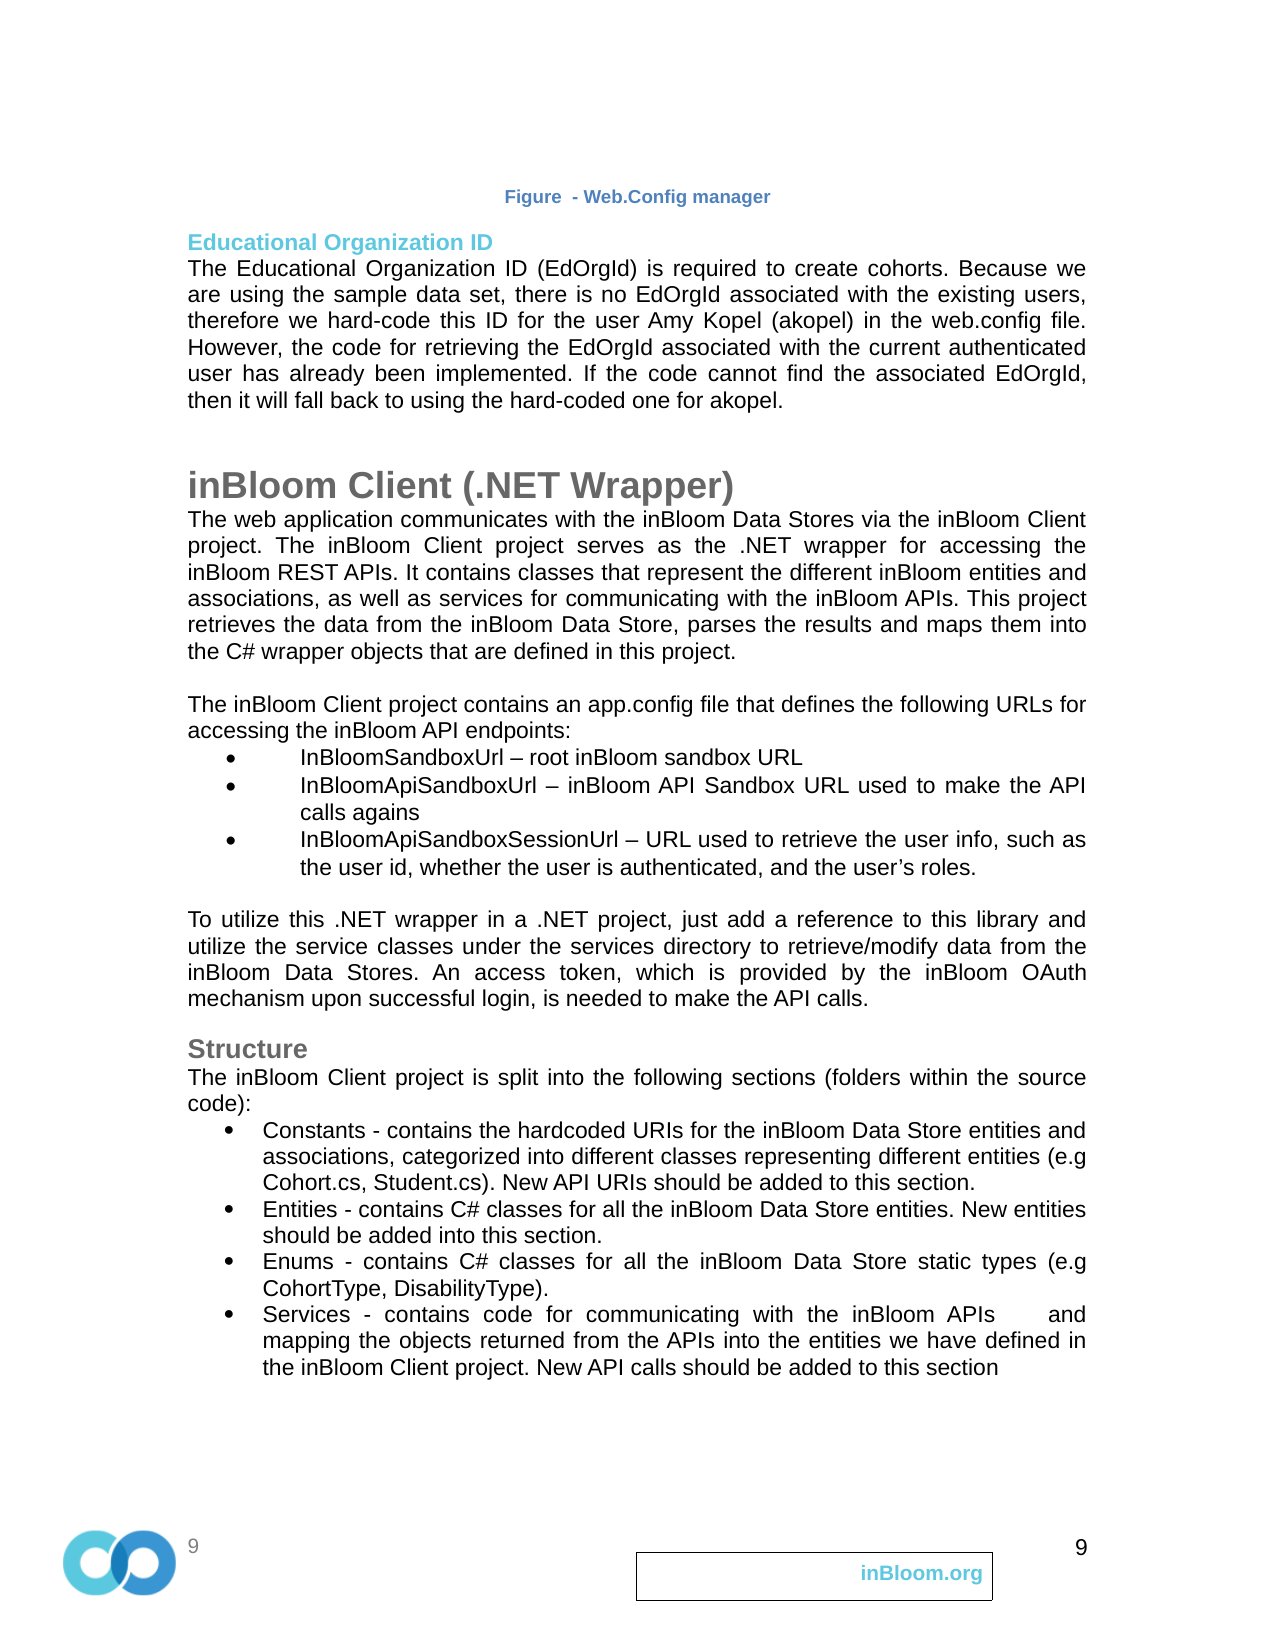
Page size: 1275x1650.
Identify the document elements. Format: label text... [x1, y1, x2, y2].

list InBloomApiSandboxUrl – inBloom API Sandbox URL used to make the API calls agains [225, 771, 1087, 826]
subtitle Structure [187, 1033, 1087, 1064]
picture [53, 1518, 926, 1635]
text The inBloom Client project is split into the following sections (folders within the source code): [187, 1064, 1087, 1117]
list Enums - contains C# classes for all the inBloom Data Store static types (e.g CohortType, DisabilityType). [225, 1248, 1087, 1301]
subtitle Educational Organization ID [187, 228, 1087, 255]
text The web application communicates with the inBloom Data Stores via the inBloom Client project. The inBloom Client project serves as the .NET wrapper for accessing the inBloom REST APIs. It contains classes that represent the different inBloom entities and associations, as well as services for communicating with the inBloom APIs. This project retrieves the data from the inBloom Data Store, parses the results and maps them into the C# wrapper objects that are defined in this project. [187, 506, 1087, 664]
text The inBloom Client project contains an app.config file that defines the following URLs for accessing the inBloom API endpoints: [187, 691, 1087, 743]
list Entities - contains C# classes for all the inBloom Data Store entities. New entities should be added into this section. [225, 1196, 1087, 1248]
text To utilize this .NET wrapper in a .NET project, just add a reference to this library and utilize the service classes under the services directory to retrieve/modify data from the inBloom Data Stores. An access token, which is provided by the inBloom OAuth mechanism upon successful login, is needed to make the API calls. [187, 906, 1087, 1012]
list InBloomApiSandboxSessionUrl – URL used to retrieve the user info, such as the user id, whether the user is authenticated, and the user’s roles. [225, 826, 1087, 880]
text The Educational Organization ID (EdOrgId) is required to create cohorts. Because we are using the sample data set, there is no EdOrgId associated with the existing users, therefore we hard-code this ID for the user Amy Kopel (akopel) in the web.config file. However, the code for retrieving the EdOrgId associated with the current authenticated user has already been implemented. If the code cannot find the associated EdOrgId, then it will fall back to using the hard-coded one for akopel. [187, 255, 1087, 413]
list Constants - contains the hardcoded URIs for the inBloom Data Store entities and associations, categorized into different classes representing different entities (e.g Cohort.cs, Student.cs). New API URIs should be added to this section. [225, 1117, 1087, 1196]
list Services - contains code for communicating with the inBloom APIs and mapping the objects returned from the APIs into the entities we have defined in the inBloom Client project. New API calls should be added to this section [225, 1301, 1087, 1380]
text Figure - Web.Config manager [187, 186, 1087, 208]
subtitle inBloom Client (.NET Wrapper) [187, 463, 1087, 506]
list InBloomSandboxUrl – root inBloom sandbox URL [225, 743, 1087, 771]
